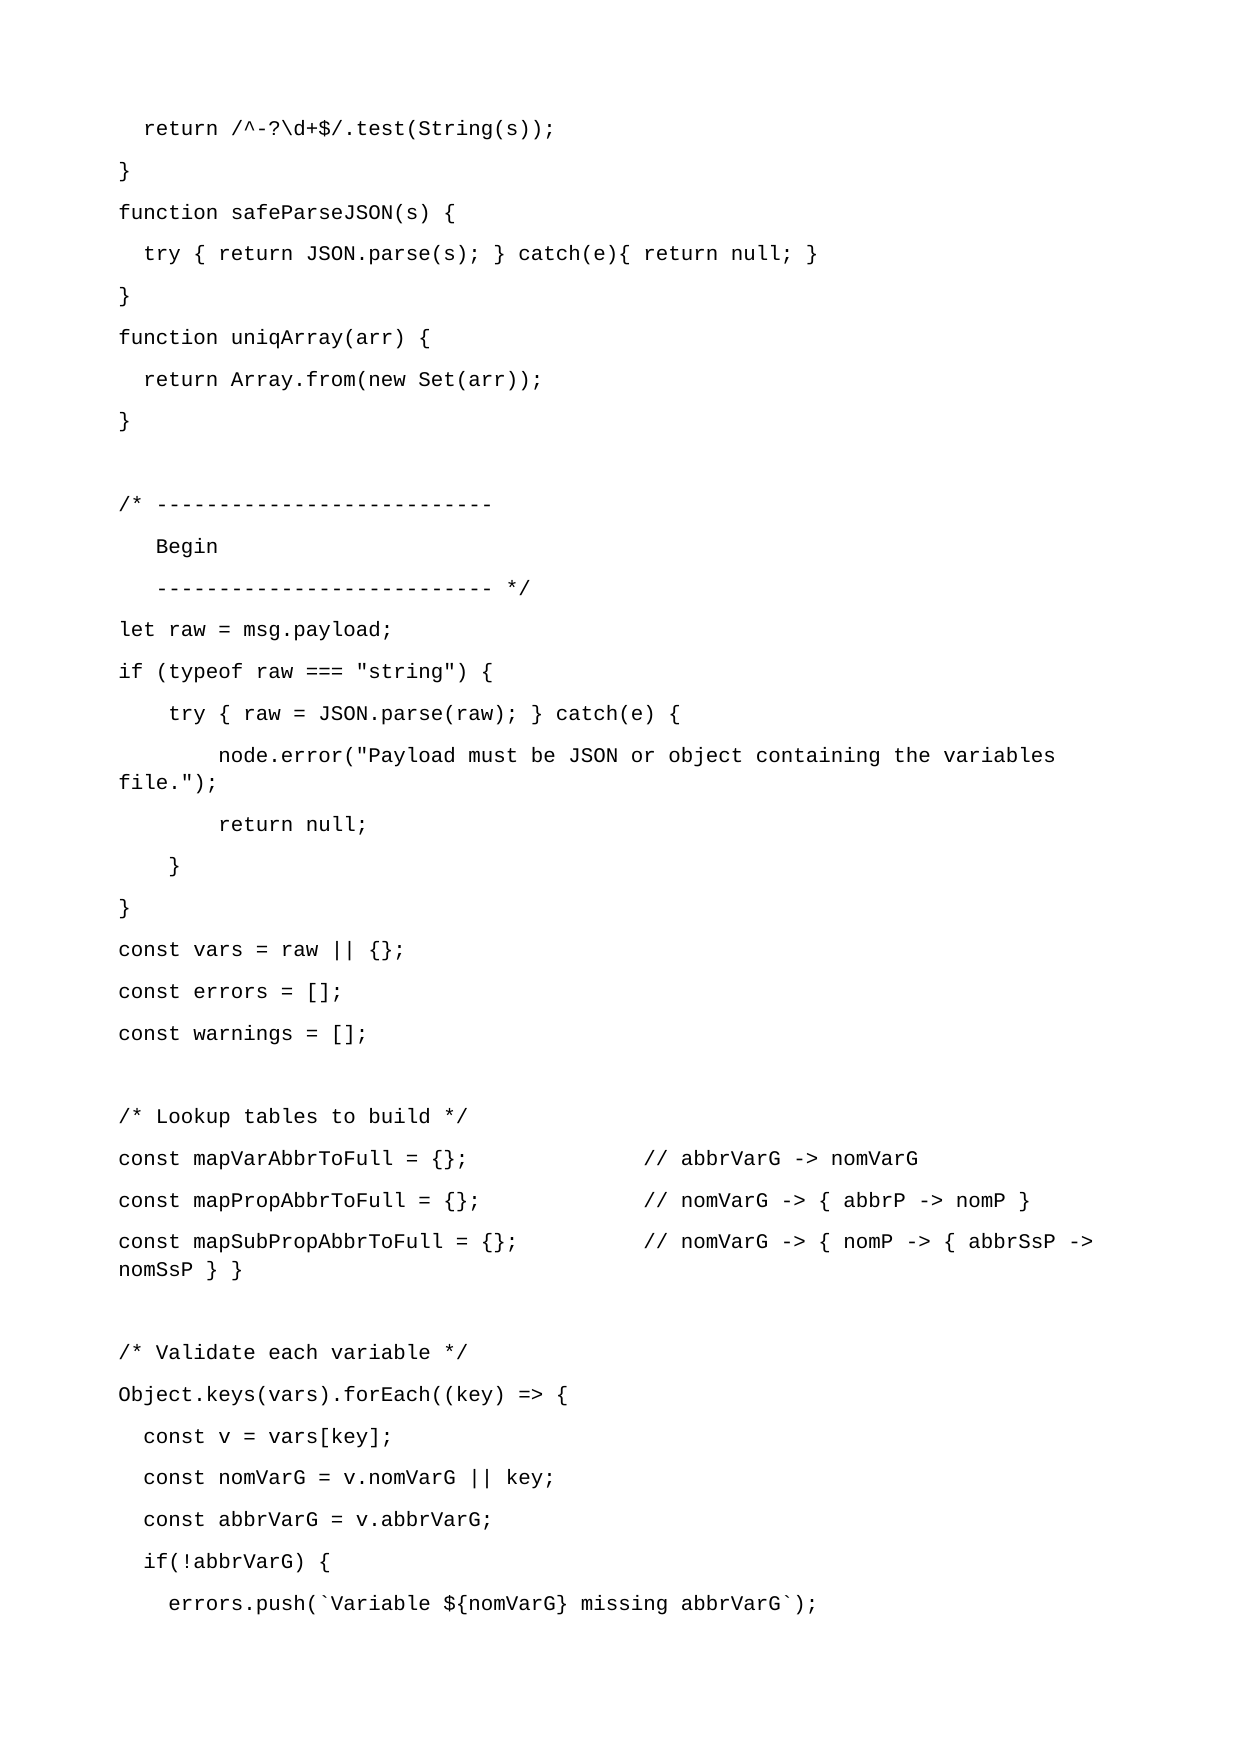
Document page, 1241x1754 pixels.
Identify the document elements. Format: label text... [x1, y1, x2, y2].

text return Array.from(new Set(arr)); [118, 369, 1122, 392]
text const v = vars[key]; [118, 1426, 1122, 1449]
text } [118, 897, 1122, 921]
text if (typeof raw === "string") { [118, 661, 1122, 685]
text const vars = raw || {}; [118, 939, 1122, 963]
text const nomVarG = v.nomVarG || key; [118, 1467, 1122, 1491]
text errors.push(`Variable ${nomVarG} missing abbrVarG`); [118, 1593, 1122, 1616]
text const mapPropAbbrToFull = {}; // nomVarG -> { abbrP -> nomP } [118, 1189, 1122, 1213]
text const errors = []; [118, 981, 1122, 1004]
text } [118, 411, 1122, 434]
text return /^-?\d+$/.test(String(s)); [118, 118, 1122, 142]
text const mapVarAbbrToFull = {}; // abbrVarG -> nomVarG [118, 1148, 1122, 1171]
text const mapSubPropAbbrToFull = {}; // nomVarG -> { nomP -> { abbrSsP -> nomSsP } } [118, 1231, 1122, 1282]
text } [118, 285, 1122, 309]
text Begin [118, 536, 1122, 559]
text try { raw = JSON.parse(raw); } catch(e) { [118, 703, 1122, 727]
text } [118, 855, 1122, 879]
text try { return JSON.parse(s); } catch(e){ return null; } [118, 243, 1122, 267]
text function safeParseJSON(s) { [118, 202, 1122, 225]
text node.error("Payload must be JSON or object containing the variables file."); [118, 745, 1122, 796]
text let raw = msg.payload; [118, 619, 1122, 643]
text /* Lookup tables to build */ [118, 1106, 1122, 1130]
text } [118, 160, 1122, 183]
text --------------------------- */ [118, 578, 1122, 601]
text const abbrVarG = v.abbrVarG; [118, 1509, 1122, 1533]
text Object.keys(vars).forEach((key) => { [118, 1384, 1122, 1407]
text if(!abbrVarG) { [118, 1551, 1122, 1574]
text function uniqArray(arr) { [118, 327, 1122, 351]
text const warnings = []; [118, 1022, 1122, 1046]
text /* Validate each variable */ [118, 1342, 1122, 1366]
text /* --------------------------- [118, 494, 1122, 518]
text return null; [118, 814, 1122, 837]
